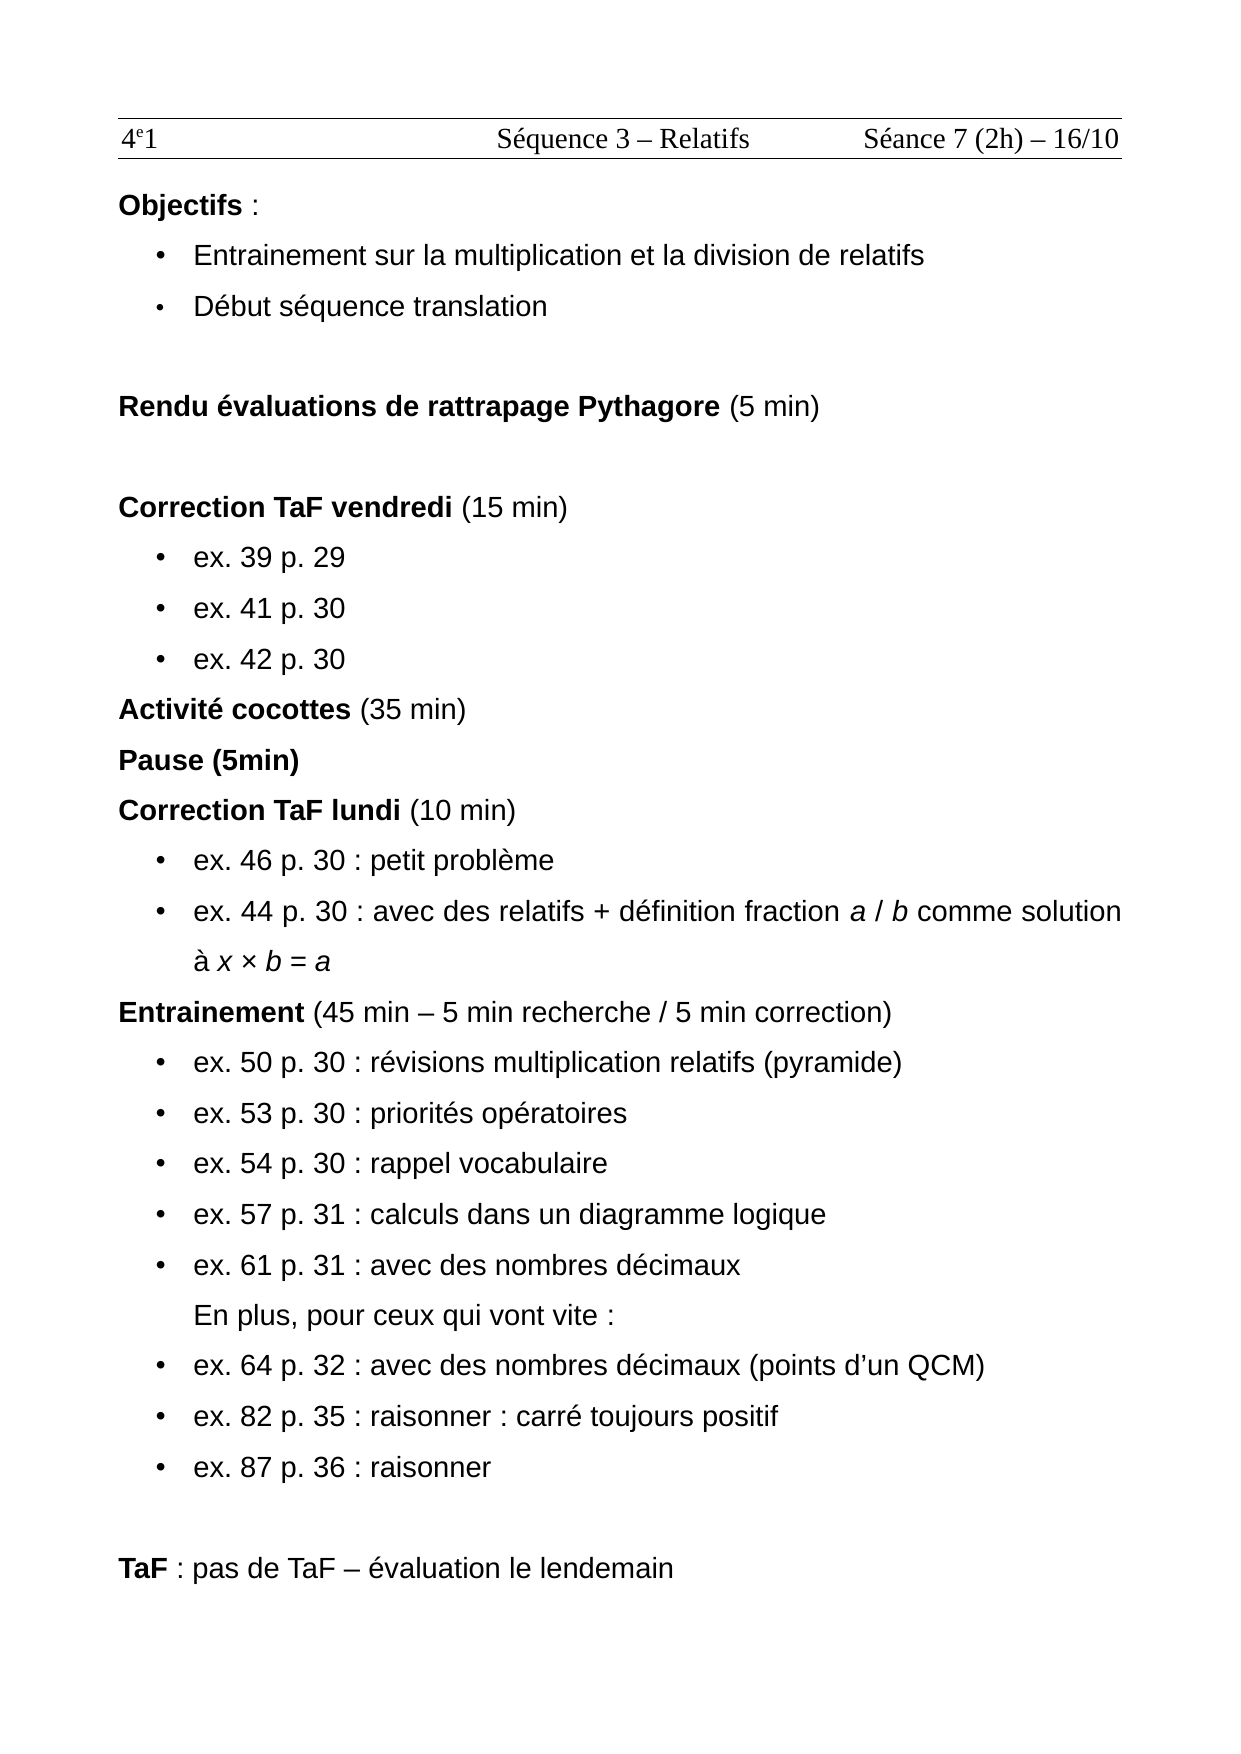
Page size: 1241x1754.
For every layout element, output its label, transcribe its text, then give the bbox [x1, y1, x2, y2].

list ex. 54 p. 30 : rappel vocabulaire [156, 1146, 1122, 1180]
list Entrainement sur la multiplication et la division de relatifs [156, 238, 1122, 272]
text Activité cocottes (35 min) [118, 692, 1122, 726]
list ex. 82 p. 35 : raisonner : carré toujours positif [156, 1399, 1122, 1433]
text Correction TaF vendredi (15 min) [118, 490, 1122, 524]
list En plus, pour ceux qui vont vite : [156, 1298, 1122, 1332]
list ex. 87 p. 36 : raisonner [156, 1450, 1122, 1483]
text TaF : pas de TaF – évaluation le lendemain [118, 1551, 1122, 1584]
list ex. 46 p. 30 : petit problème [156, 843, 1122, 877]
list ex. 61 p. 31 : avec des nombres décimaux [156, 1247, 1122, 1281]
list ex. 57 p. 31 : calculs dans un diagramme logique [156, 1197, 1122, 1231]
text Entrainement (45 min – 5 min recherche / 5 min correction) [118, 995, 1122, 1028]
list ex. 41 p. 30 [156, 591, 1122, 625]
list ex. 44 p. 30 : avec des relatifs + définition fraction a / b comme solution à x × b = a [156, 894, 1122, 978]
text Correction TaF lundi (10 min) [118, 793, 1122, 826]
list Début séquence translation [156, 289, 1122, 322]
list ex. 53 p. 30 : priorités opératoires [156, 1096, 1122, 1129]
list ex. 42 p. 30 [156, 642, 1122, 675]
list ex. 64 p. 32 : avec des nombres décimaux (points d’un QCM) [156, 1348, 1122, 1382]
list ex. 39 p. 29 [156, 540, 1122, 574]
list ex. 50 p. 30 : révisions multiplication relatifs (pyramide) [156, 1045, 1122, 1079]
text Pause (5min) [118, 743, 1122, 776]
text Objectifs : [118, 188, 1122, 221]
text Rendu évaluations de rattrapage Pythagore (5 min) [118, 389, 1122, 423]
